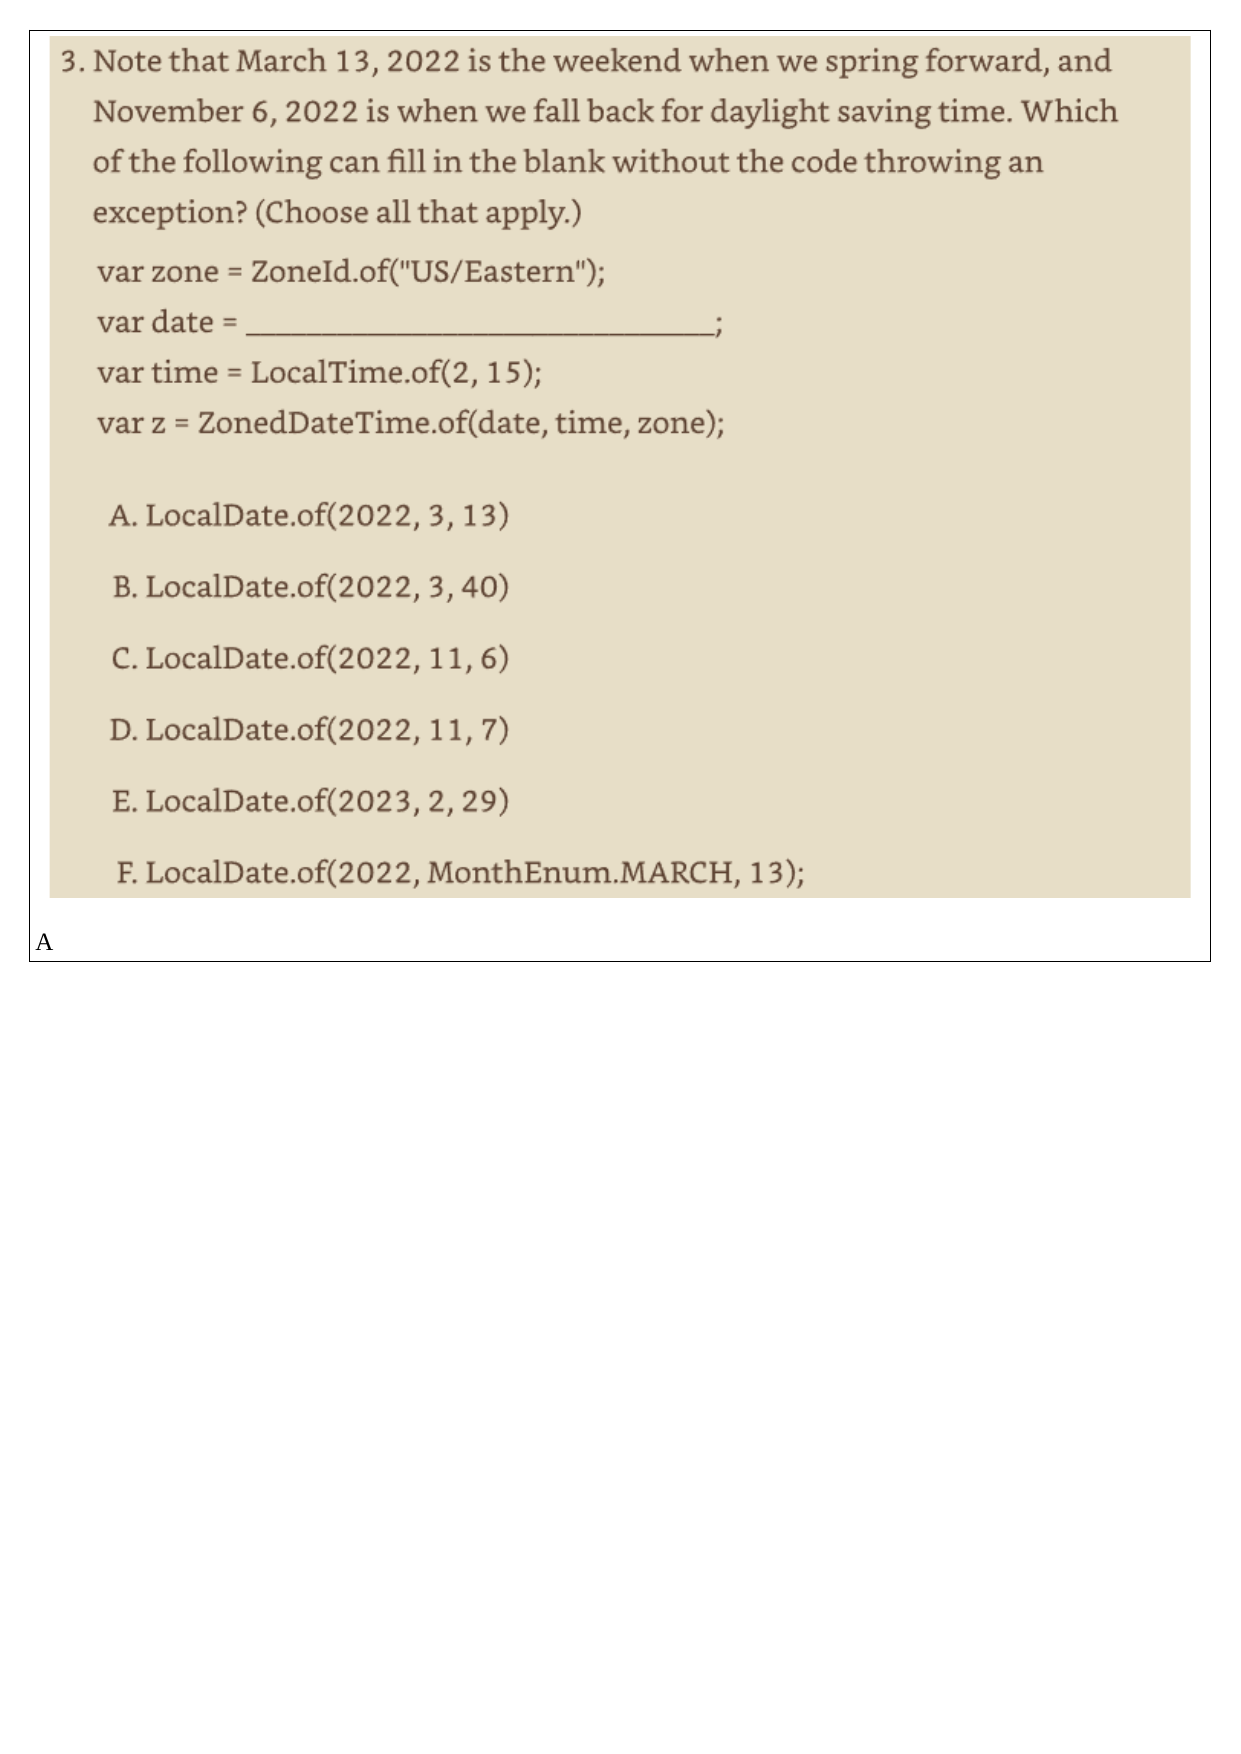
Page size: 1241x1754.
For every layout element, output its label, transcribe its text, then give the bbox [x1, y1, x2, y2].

table_cell A [30, 31, 1210, 961]
picture [49, 36, 1191, 898]
